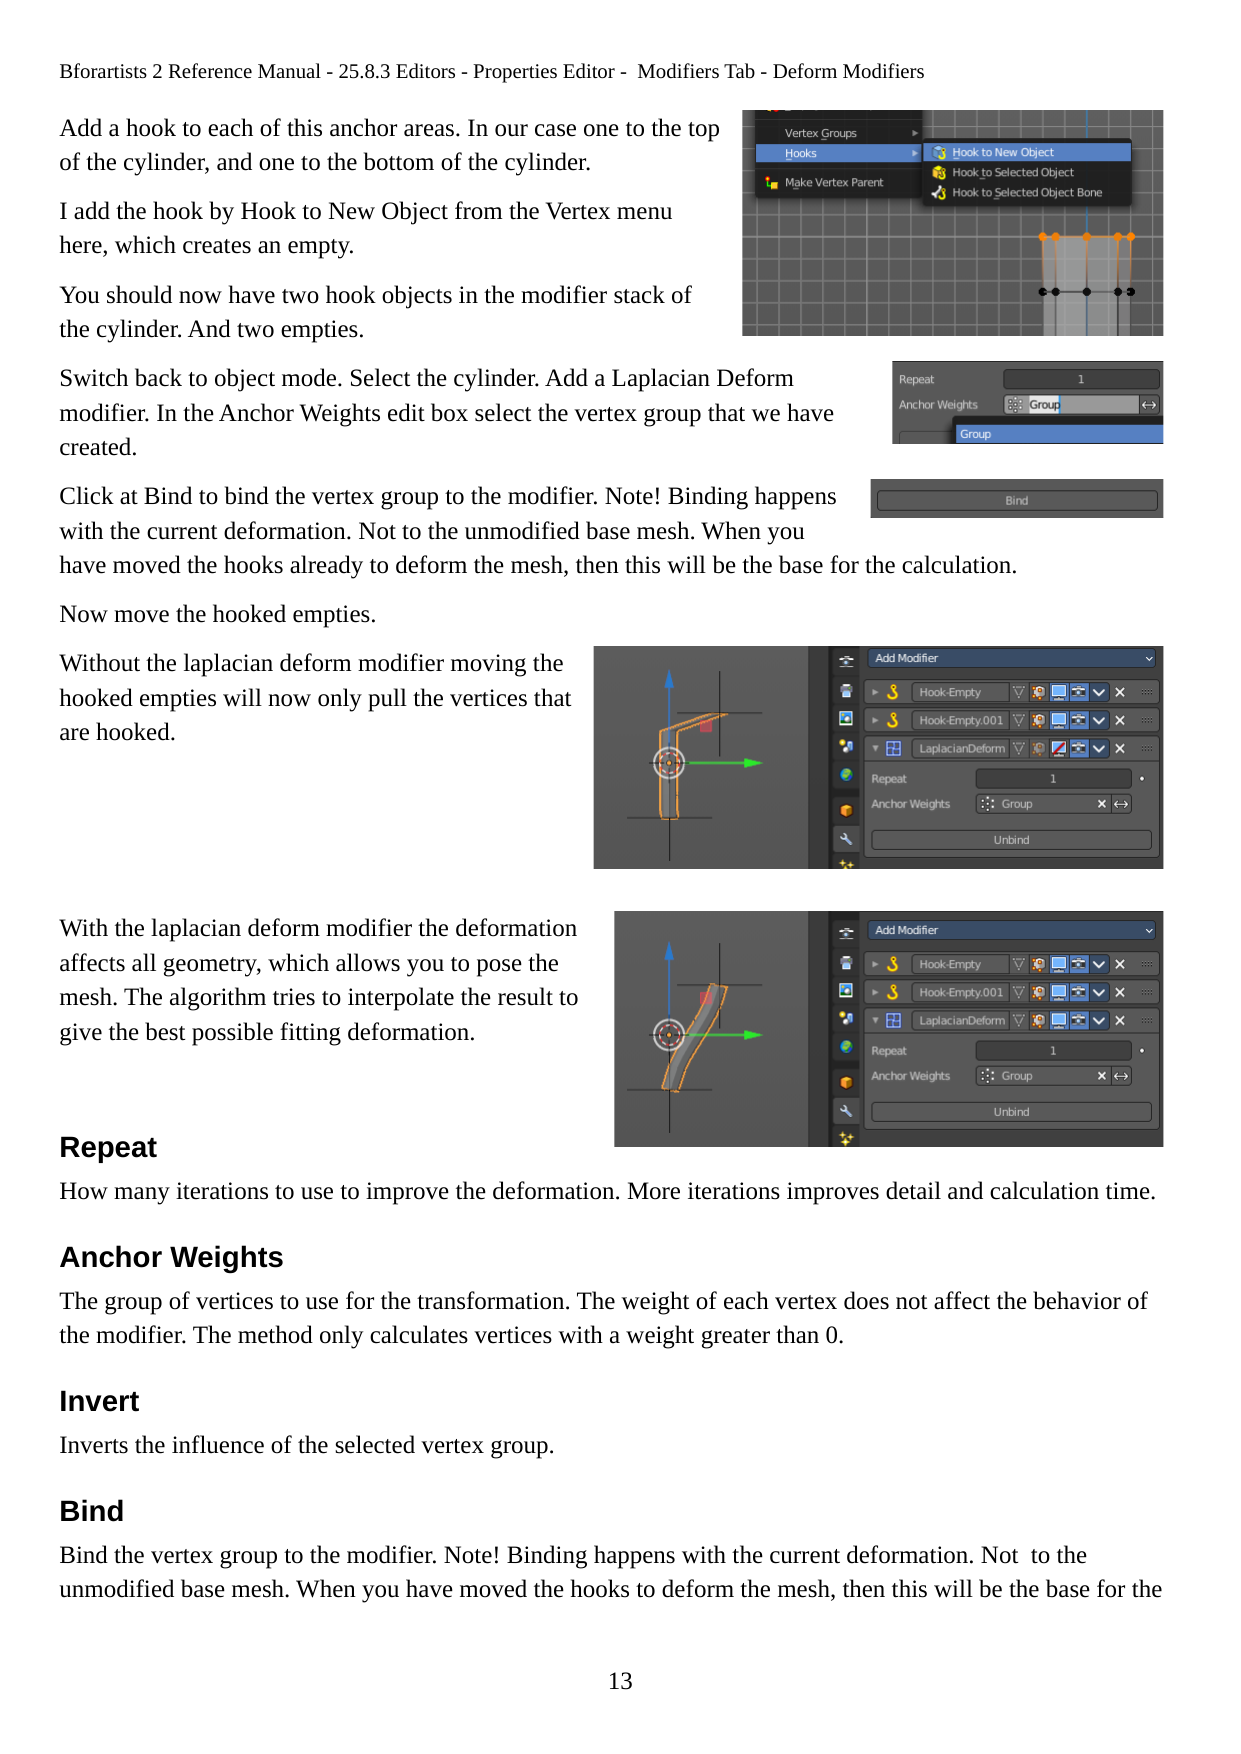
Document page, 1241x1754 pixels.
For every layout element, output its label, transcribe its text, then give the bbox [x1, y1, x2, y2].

picture [892, 361, 1164, 444]
text Without the laplacian deform modifier moving the hooked empties will now only pull the vertices that are hooked. [59, 648, 593, 746]
text How many iterations to use to improve the deformation. More iterations improves detail and calculation time. [59, 1176, 1181, 1205]
picture [593, 646, 1164, 869]
subtitle Invert [59, 1384, 1181, 1418]
subtitle Repeat [59, 1130, 1181, 1163]
text Bind the vertex group to the modifier. Note! Binding happens with the current deformation. Not to the unmodified base mesh. When you have moved the hooks to deform the mesh, then this will be the base for the [59, 1540, 1181, 1603]
picture [614, 911, 1164, 1147]
picture [870, 479, 1164, 518]
text You should now have two hook objects in the modifier stack of the cylinder. And two empties. [59, 280, 1181, 343]
subtitle Anchor Weights [59, 1239, 1181, 1273]
text Click at Bind to bind the vertex group to the modifier. Note! Binding happens with the current deformation. Not to the unmodified base mesh. When you have moved the hooks already to deform the mesh, then this will be the base for the calculation. [59, 481, 1181, 579]
text Add a hook to each of this anchor areas. In our case one to the top of the cylinder, and one to the bottom of the cylinder. [59, 113, 742, 176]
picture [742, 110, 1164, 336]
subtitle Bind [59, 1494, 1181, 1528]
text Now move the hooked empties. [59, 599, 1181, 628]
text Switch back to object mode. Select the cylinder. Add a Laplacian Deform modifier. In the Anchor Weights edit box select the vertex group that we have created. [59, 363, 1181, 461]
text Inverts the influence of the selected vertex group. [59, 1430, 1181, 1459]
text With the laplacian deform modifier the deformation affects all geometry, which allows you to pose the mesh. The algorithm tries to interpolate the result to give the best possible fitting deformation. [59, 913, 614, 1046]
text The group of vertices to use for the transformation. The weight of each vertex does not affect the behavior of the modifier. The method only calculates vertices with a weight greater than 0. [59, 1286, 1181, 1349]
text I add the hook by Hook to New Object from the Vertex menu here, which creates an empty. [59, 196, 742, 259]
